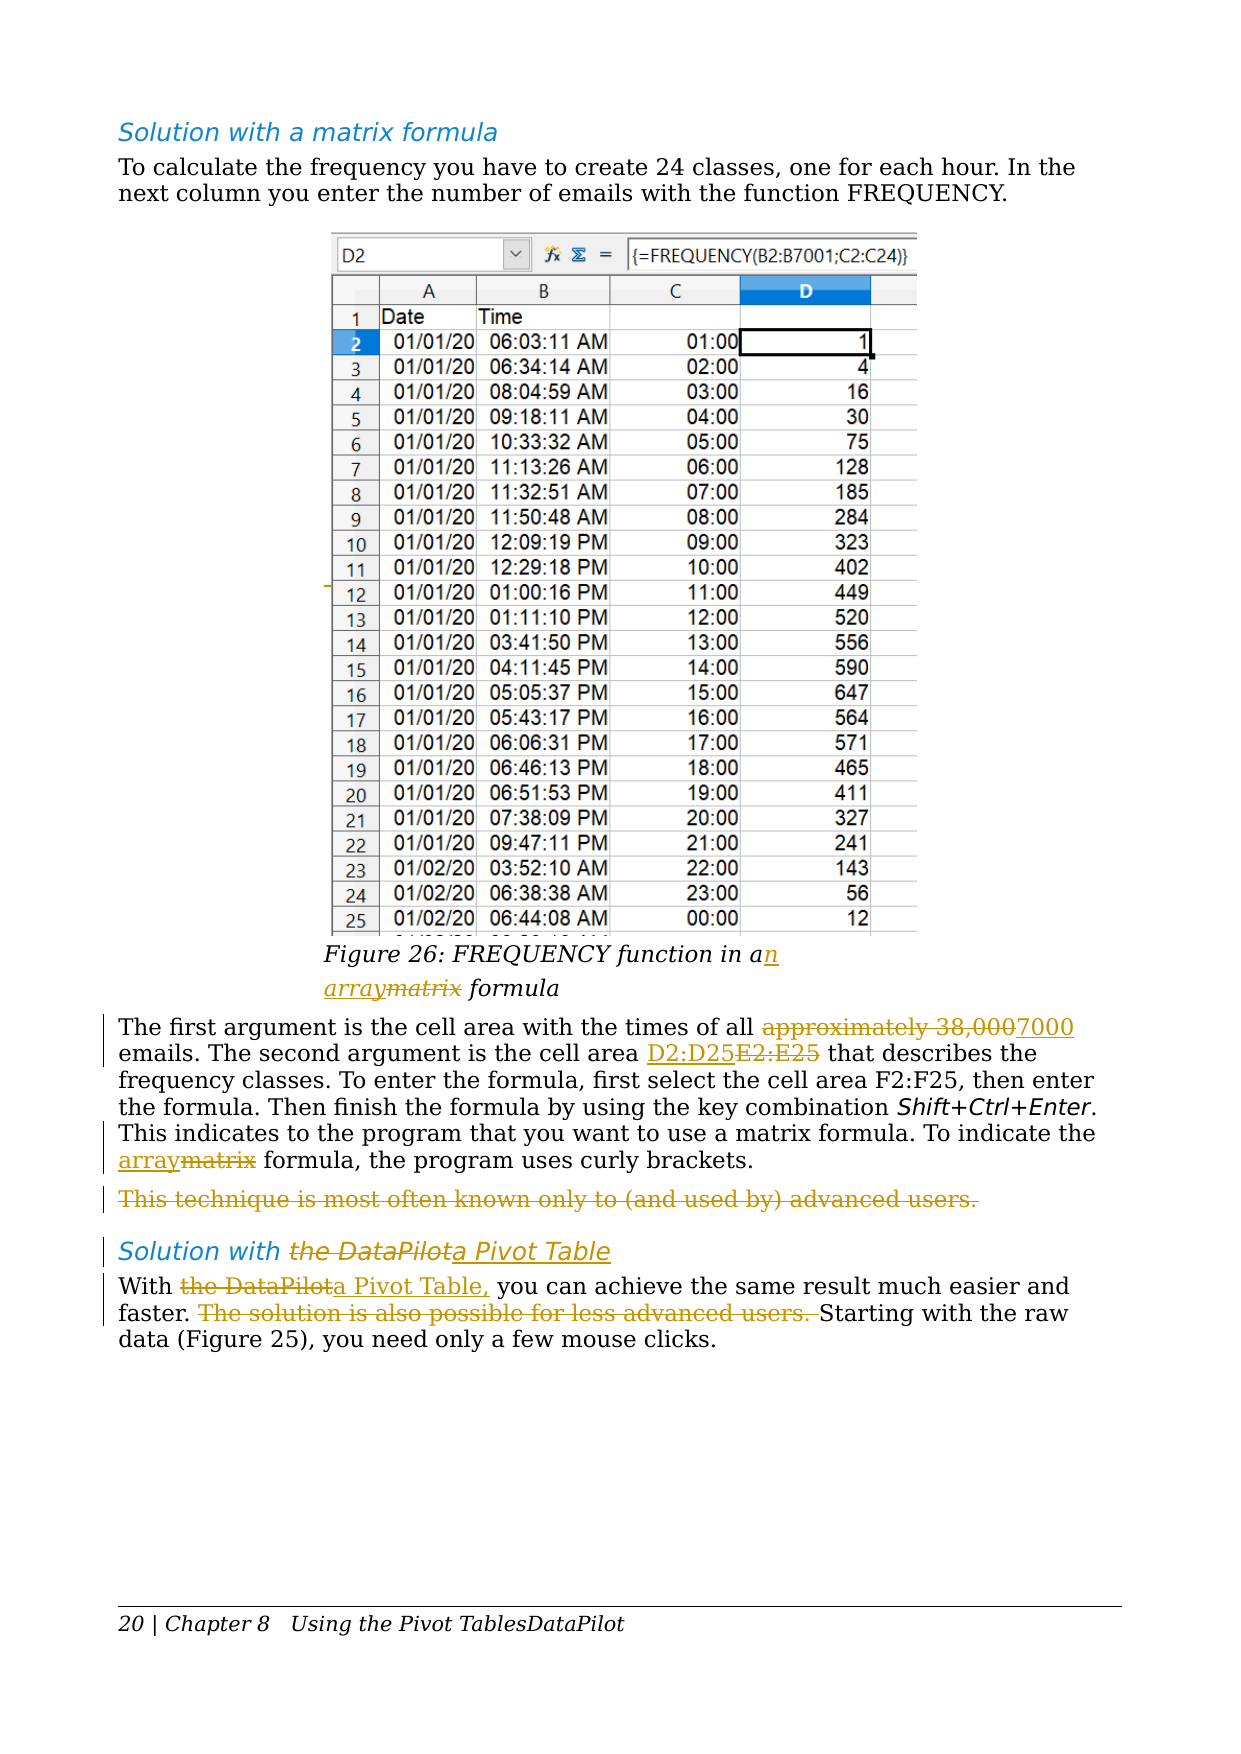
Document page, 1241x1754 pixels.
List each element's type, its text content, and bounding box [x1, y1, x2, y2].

subtitle Solution with a matrix formula [118, 118, 1122, 147]
text array formula [324, 975, 917, 1001]
text To calculate the frequency you have to create 24 classes, one for each hour. In the next column you enter the number of emails with the function FREQUENCY. [118, 154, 1122, 207]
text With a Pivot Table, you can achieve the same result much easier and faster. Starting with the raw data (Figure 25), you need only a few mouse clicks. [118, 1273, 1122, 1353]
text Figure 26: FREQUENCY function in an [324, 942, 917, 968]
subtitle Solution with a Pivot Table [118, 1237, 1122, 1267]
picture [331, 231, 917, 936]
text The first argument is the cell area with the times of all 7000 emails. The second argument is the cell area D2:D25 that describes the frequency classes. To enter the formula, first select the cell area F2:F25, then enter the formula. Then finish the formula by using the key combination Shift+Ctrl+Enter. This indicates to the program that you want to use a matrix formula. To indicate the array formula, the program uses curly brackets. [118, 1014, 1122, 1174]
